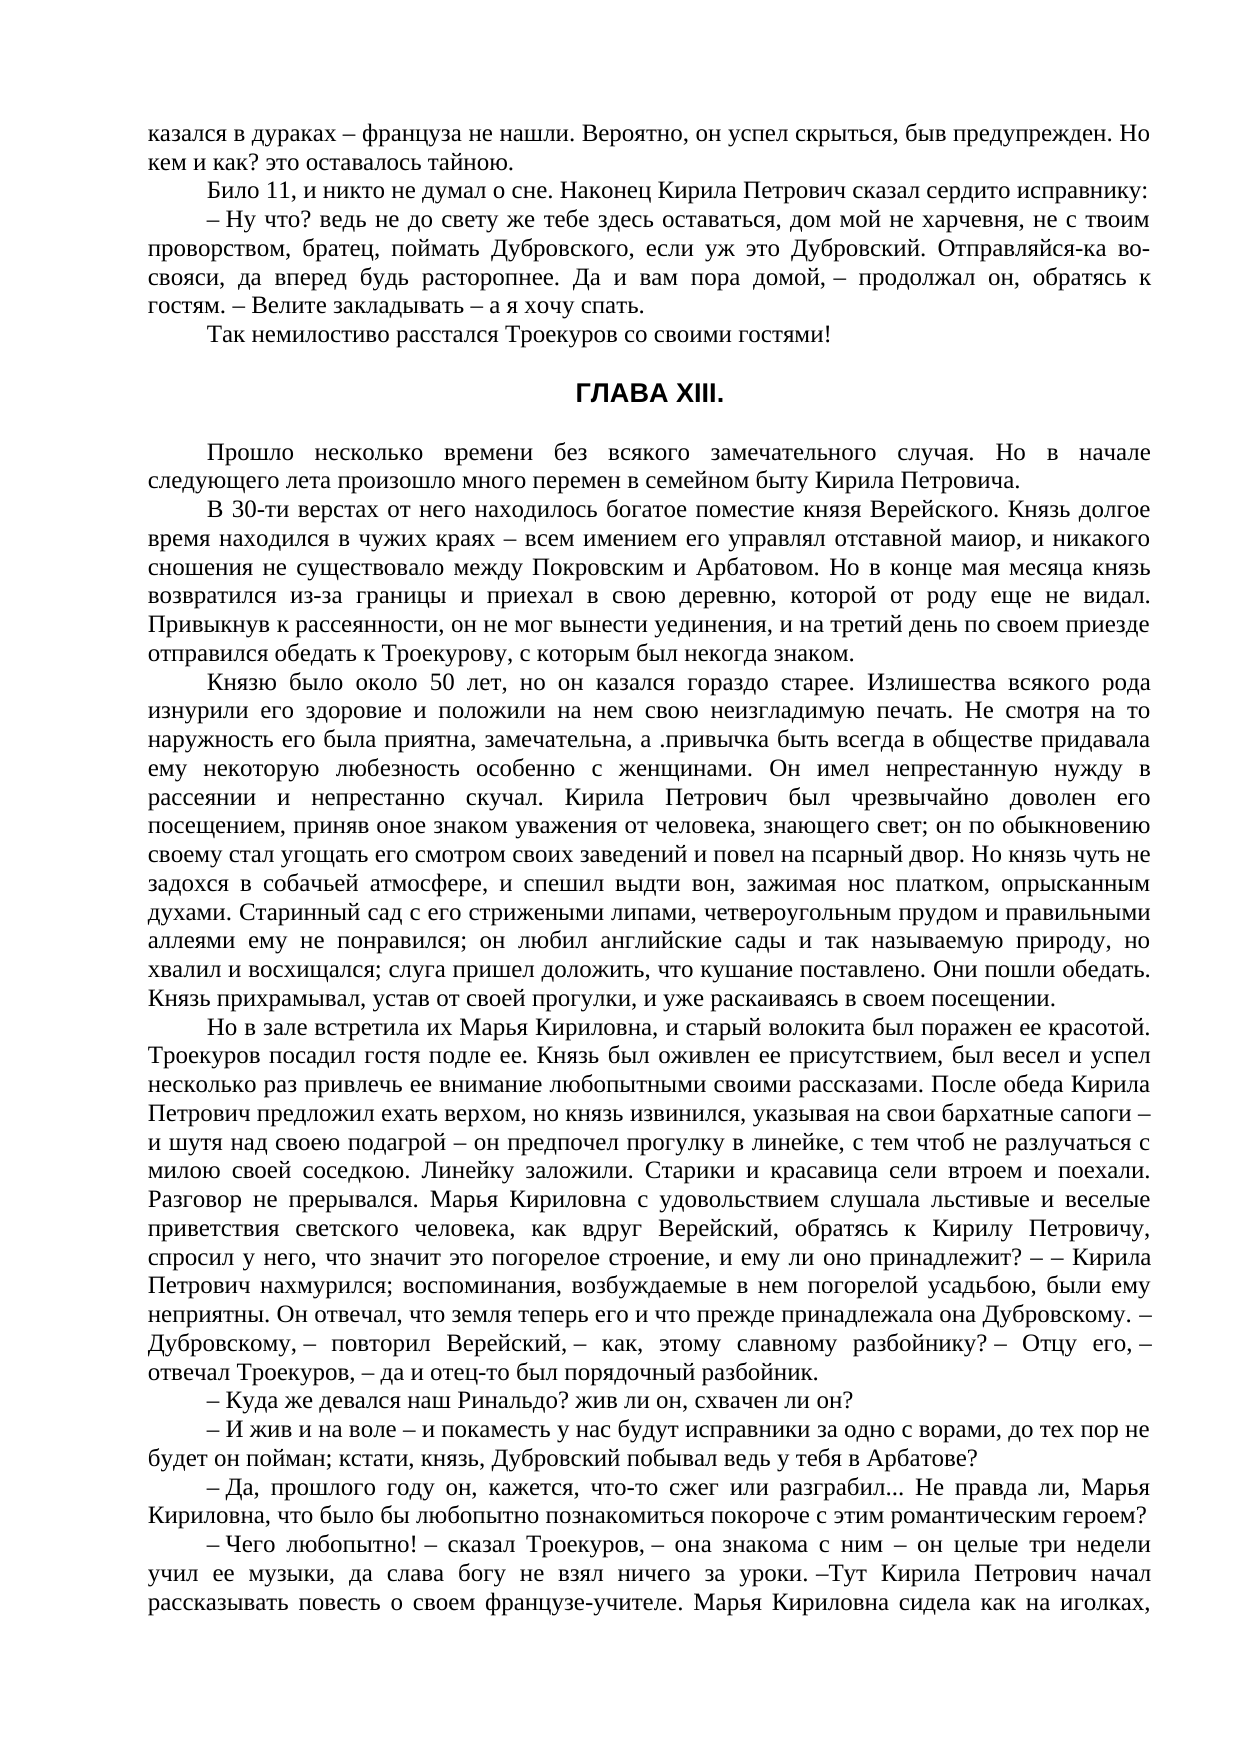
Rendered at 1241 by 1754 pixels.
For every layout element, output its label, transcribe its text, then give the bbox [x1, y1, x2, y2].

text Но в зале встретила их Марья Кириловна, и старый волокита был поражен ее красотой. Троекуров посадил гостя подле ее. Князь был оживлен ее присутствием, был весел и успел несколько раз привлечь ее внимание любопытными своими рассказами. После обеда Кирила Петрович предложил ехать верхом, но князь извинился, указывая на свои бархатные сапоги – и шутя над своею подагрой – он предпочел прогулку в линейке, с тем чтоб не разлучаться с милою своей соседкою. Линейку заложили. Старики и красавица сели втроем и поехали. Разговор не прерывался. Марья Кириловна с удовольствием слушала льстивые и веселые приветствия светского человека, как вдруг Верейский, обратясь к Кирилу Петровичу, спросил у него, что значит это погорелое строение, и ему ли оно принадлежит? – – Кирила Петрович нахмурился; воспоминания, возбуждаемые в нем погорелой усадьбою, были ему неприятны. Он отвечал, что земля теперь его и что прежде принадлежала она Дубровскому. – Дубровскому, – повторил Верейский, – как, этому славному разбойнику? – Отцу его, – отвечал Троекуров, – да и отец-то был порядочный разбойник. [148, 1012, 1152, 1386]
text – Ну что? ведь не до свету же тебе здесь оставаться, дом мой не харчевня, не с твоим проворством, братец, поймать Дубровского, если уж это Дубровский. Отправляйся-ка во-свояси, да вперед будь расторопнее. Да и вам пора домой, – продолжал он, обратясь к гостям. – Велите закладывать – а я хочу спать. [148, 204, 1152, 319]
text Князю было около 50 лет, но он казался гораздо старее. Излишества всякого рода изнурили его здоровие и положили на нем свою неизгладимую печать. Не смотря на то наружность его была приятна, замечательна, а .привычка быть всегда в обществе придавала ему некоторую любезность особенно с женщинами. Он имел непрестанную нужду в рассеянии и непрестанно скучал. Кирила Петрович был чрезвычайно доволен его посещением, приняв оное знаком уважения от человека, знающего свет; он по обыкновению своему стал угощать его смотром своих заведений и повел на псарный двор. Но князь чуть не задохся в собачьей атмосфере, и спешил выдти вон, зажимая нос платком, опрысканным духами. Старинный сад с его стрижеными липами, четвероугольным прудом и правильными аллеями ему не понравился; он любил английские сады и так называемую природу, но хвалил и восхищался; слуга пришел доложить, что кушание поставлено. Они пошли обедать. Князь прихрамывал, устав от своей прогулки, и уже раскаиваясь в своем посещении. [148, 667, 1152, 1012]
text – Куда же девался наш Ринальдо? жив ли он, схвачен ли он? [148, 1386, 1152, 1414]
text – И жив и на воле – и покаместь у нас будут исправники за одно с ворами, до тех пор не будет он пойман; кстати, князь, Дубровский побывал ведь у тебя в Арбатове? [148, 1414, 1152, 1472]
text В 30-ти верстах от него находилось богатое поместие князя Верейского. Князь долгое время находился в чужих краях – всем имением его управлял отставной маиор, и никакого сношения не существовало между Покровским и Арбатовом. Но в конце мая месяца князь возвратился из-за границы и приехал в свою деревню, которой от роду еще не видал. Привыкнув к рассеянности, он не мог вынести уединения, и на третий день по своем приезде отправился обедать к Троекурову, с которым был некогда знаком. [148, 494, 1152, 667]
text Так немилостиво расстался Троекуров со своими гостями! [148, 319, 1152, 348]
text – Да, прошлого году он, кажется, что-то сжег или разграбил... Не правда ли, Марья Кириловна, что было бы любопытно познакомиться покороче с этим романтическим героем? [148, 1472, 1152, 1529]
text Било 11, и никто не думал о сне. Наконец Кирила Петрович сказал сердито исправнику: [148, 176, 1152, 204]
text – Чего любопытно! – сказал Троекуров, – она знакома с ним – он целые три недели учил ее музыки, да слава богу не взял ничего за уроки. –Тут Кирила Петрович начал рассказывать повесть о своем французе-учителе. Марья Кириловна сидела как на иголках, [148, 1529, 1152, 1616]
text казался в дураках – француза не нашли. Вероятно, он успел скрыться, быв предупрежден. Но кем и как? это оставалось тайною. [148, 118, 1152, 176]
subtitle ГЛАВА ХIII. [148, 377, 1152, 408]
text Прошло несколько времени без всякого замечательного случая. Но в начале следующего лета произошло много перемен в семейном быту Кирила Петровича. [148, 437, 1152, 494]
